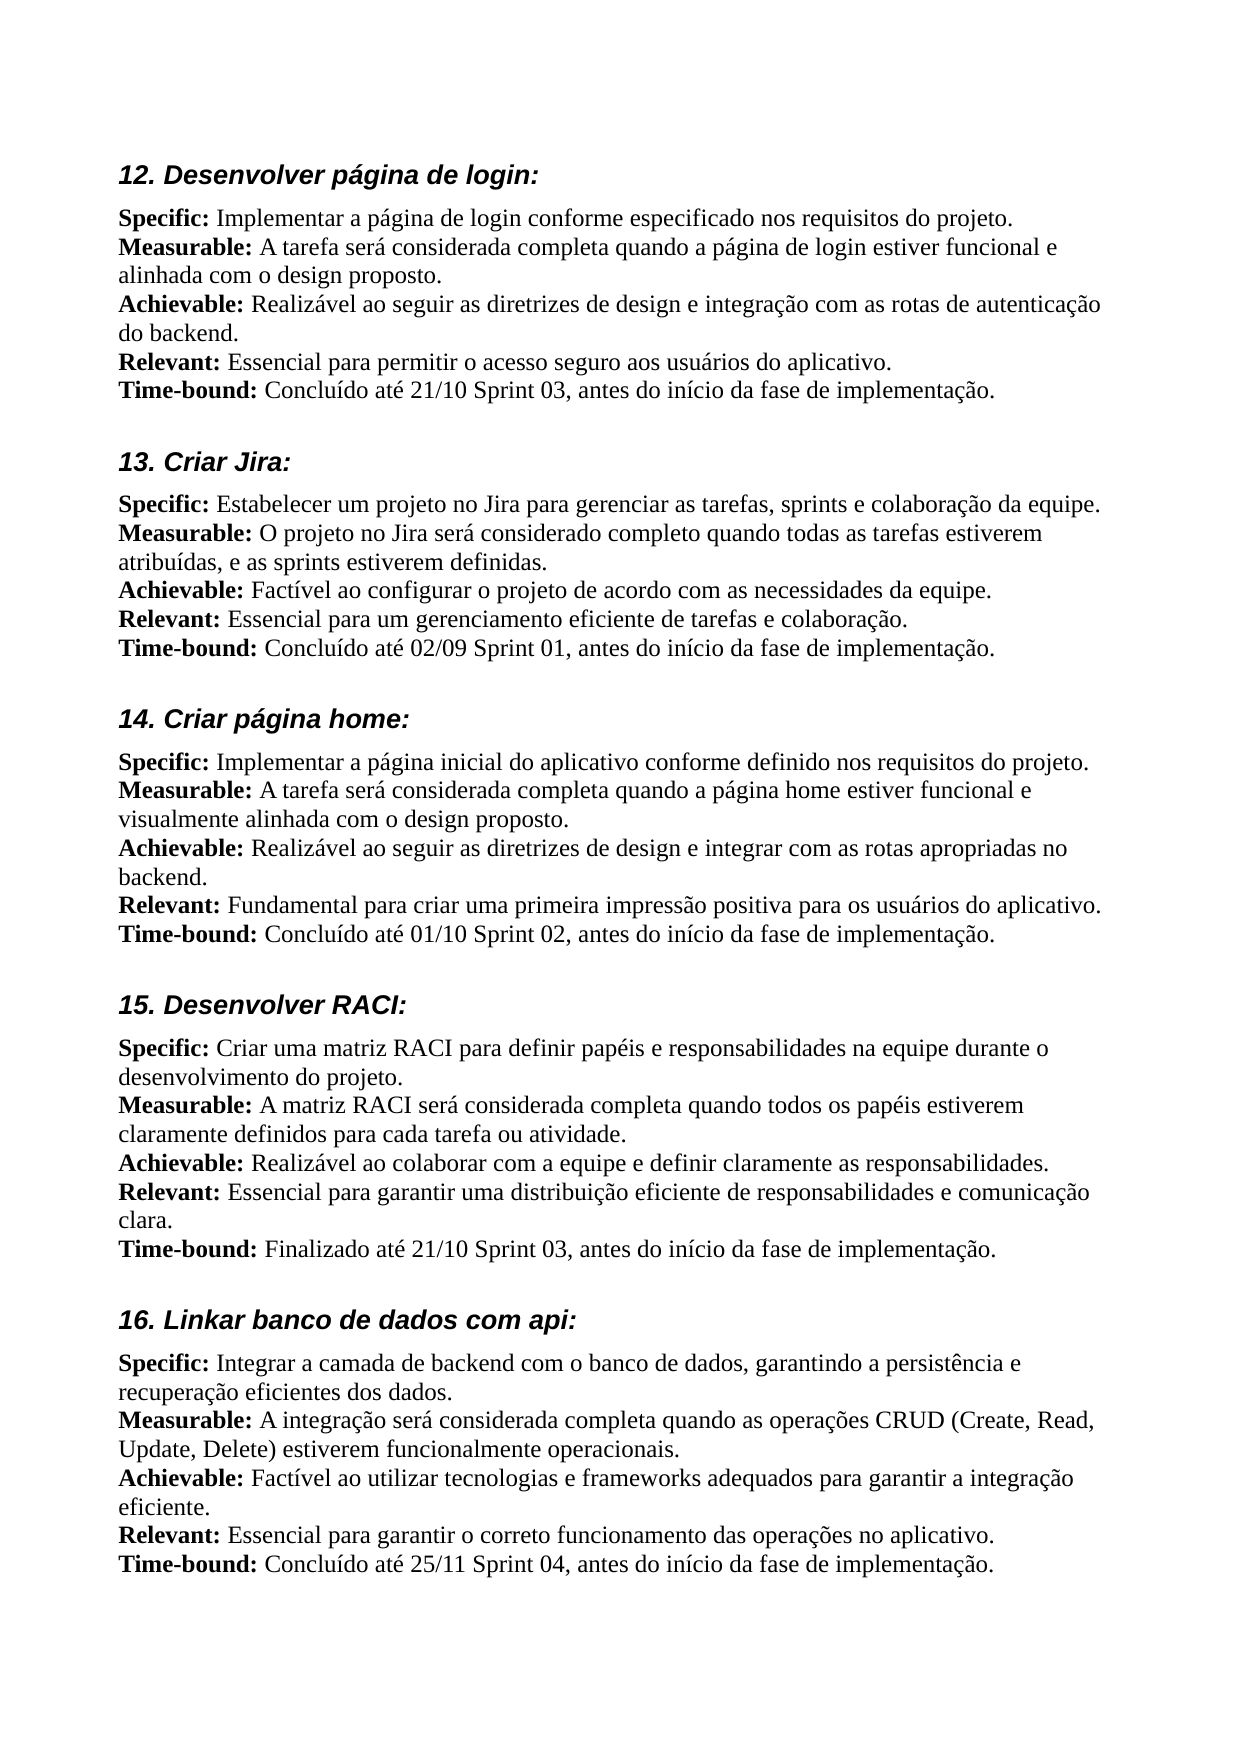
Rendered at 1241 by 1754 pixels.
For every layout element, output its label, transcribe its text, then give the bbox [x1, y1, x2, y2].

text Measurable: A tarefa será considerada completa quando a página home estiver funcional e visualmente alinhada com o design proposto. [118, 776, 1122, 833]
text Time-bound: Concluído até 25/11 Sprint 04, antes do início da fase de implementação. [118, 1549, 1122, 1578]
text Achievable: Realizável ao seguir as diretrizes de design e integrar com as rotas apropriadas no backend. [118, 833, 1122, 891]
text Specific: Criar uma matriz RACI para definir papéis e responsabilidades na equipe durante o desenvolvimento do projeto. [118, 1033, 1122, 1091]
text Achievable: Factível ao utilizar tecnologias e frameworks adequados para garantir a integração eficiente. [118, 1463, 1122, 1521]
text Achievable: Realizável ao seguir as diretrizes de design e integração com as rotas de autenticação do backend. [118, 289, 1122, 347]
subtitle 12. Desenvolver página de login: [118, 159, 1122, 191]
text Relevant: Essencial para um gerenciamento eficiente de tarefas e colaboração. [118, 604, 1122, 633]
text Measurable: A matriz RACI será considerada completa quando todos os papéis estiverem claramente definidos para cada tarefa ou atividade. [118, 1091, 1122, 1148]
text Relevant: Essencial para permitir o acesso seguro aos usuários do aplicativo. [118, 347, 1122, 376]
text Time-bound: Concluído até 01/10 Sprint 02, antes do início da fase de implementação. [118, 919, 1122, 948]
text Measurable: O projeto no Jira será considerado completo quando todas as tarefas estiverem atribuídas, e as sprints estiverem definidas. [118, 518, 1122, 576]
text Time-bound: Concluído até 21/10 Sprint 03, antes do início da fase de implementação. [118, 376, 1122, 404]
text Relevant: Essencial para garantir uma distribuição eficiente de responsabilidades e comunicação clara. [118, 1177, 1122, 1234]
text Achievable: Realizável ao colaborar com a equipe e definir claramente as responsabilidades. [118, 1148, 1122, 1177]
subtitle 16. Linkar banco de dados com api: [118, 1304, 1122, 1336]
subtitle 14. Criar página home: [118, 703, 1122, 734]
text Measurable: A integração será considerada completa quando as operações CRUD (Create, Read, Update, Delete) estiverem funcionalmente operacionais. [118, 1406, 1122, 1463]
text Specific: Implementar a página inicial do aplicativo conforme definido nos requisitos do projeto. [118, 747, 1122, 776]
text Specific: Estabelecer um projeto no Jira para gerenciar as tarefas, sprints e colaboração da equipe. [118, 489, 1122, 518]
text Time-bound: Finalizado até 21/10 Sprint 03, antes do início da fase de implementação. [118, 1234, 1122, 1263]
text Relevant: Essencial para garantir o correto funcionamento das operações no aplicativo. [118, 1521, 1122, 1549]
subtitle 13. Criar Jira: [118, 446, 1122, 477]
text Measurable: A tarefa será considerada completa quando a página de login estiver funcional e alinhada com o design proposto. [118, 232, 1122, 289]
text Specific: Implementar a página de login conforme especificado nos requisitos do projeto. [118, 203, 1122, 232]
text Time-bound: Concluído até 02/09 Sprint 01, antes do início da fase de implementação. [118, 633, 1122, 662]
text Relevant: Fundamental para criar uma primeira impressão positiva para os usuários do aplicativo. [118, 891, 1122, 919]
text Specific: Integrar a camada de backend com o banco de dados, garantindo a persistência e recuperação eficientes dos dados. [118, 1348, 1122, 1406]
subtitle 15. Desenvolver RACI: [118, 989, 1122, 1021]
text Achievable: Factível ao configurar o projeto de acordo com as necessidades da equipe. [118, 576, 1122, 604]
